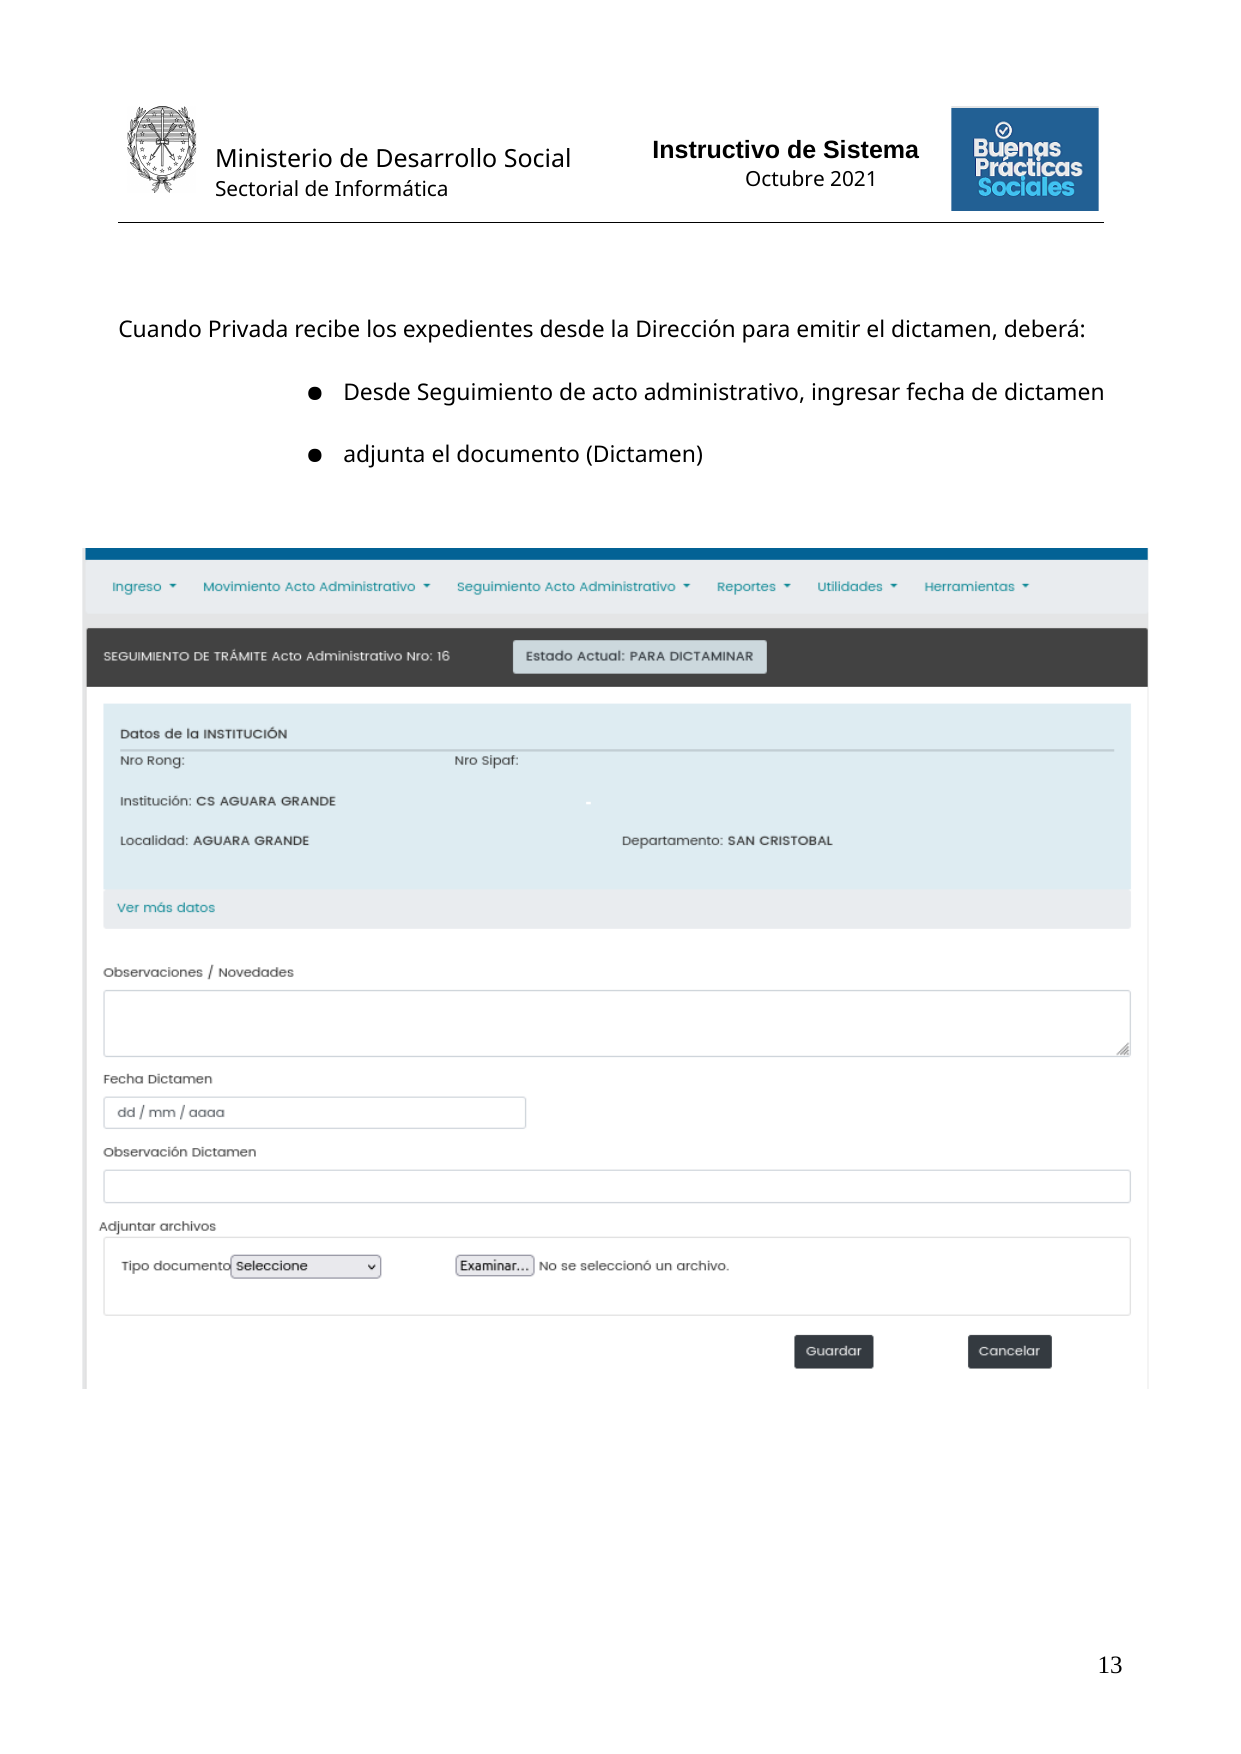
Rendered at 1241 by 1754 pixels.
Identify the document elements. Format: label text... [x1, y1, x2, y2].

picture [82, 548, 1149, 1389]
list Desde Seguimiento de acto administrativo, ingresar fecha de dictamen [306, 376, 1122, 407]
picture [127, 106, 197, 193]
text Cuando Privada recibe los expedientes desde la Dirección para emitir el dictamen, deberá: [118, 313, 1122, 345]
list adjunta el documento (Dictamen) [306, 438, 1122, 470]
